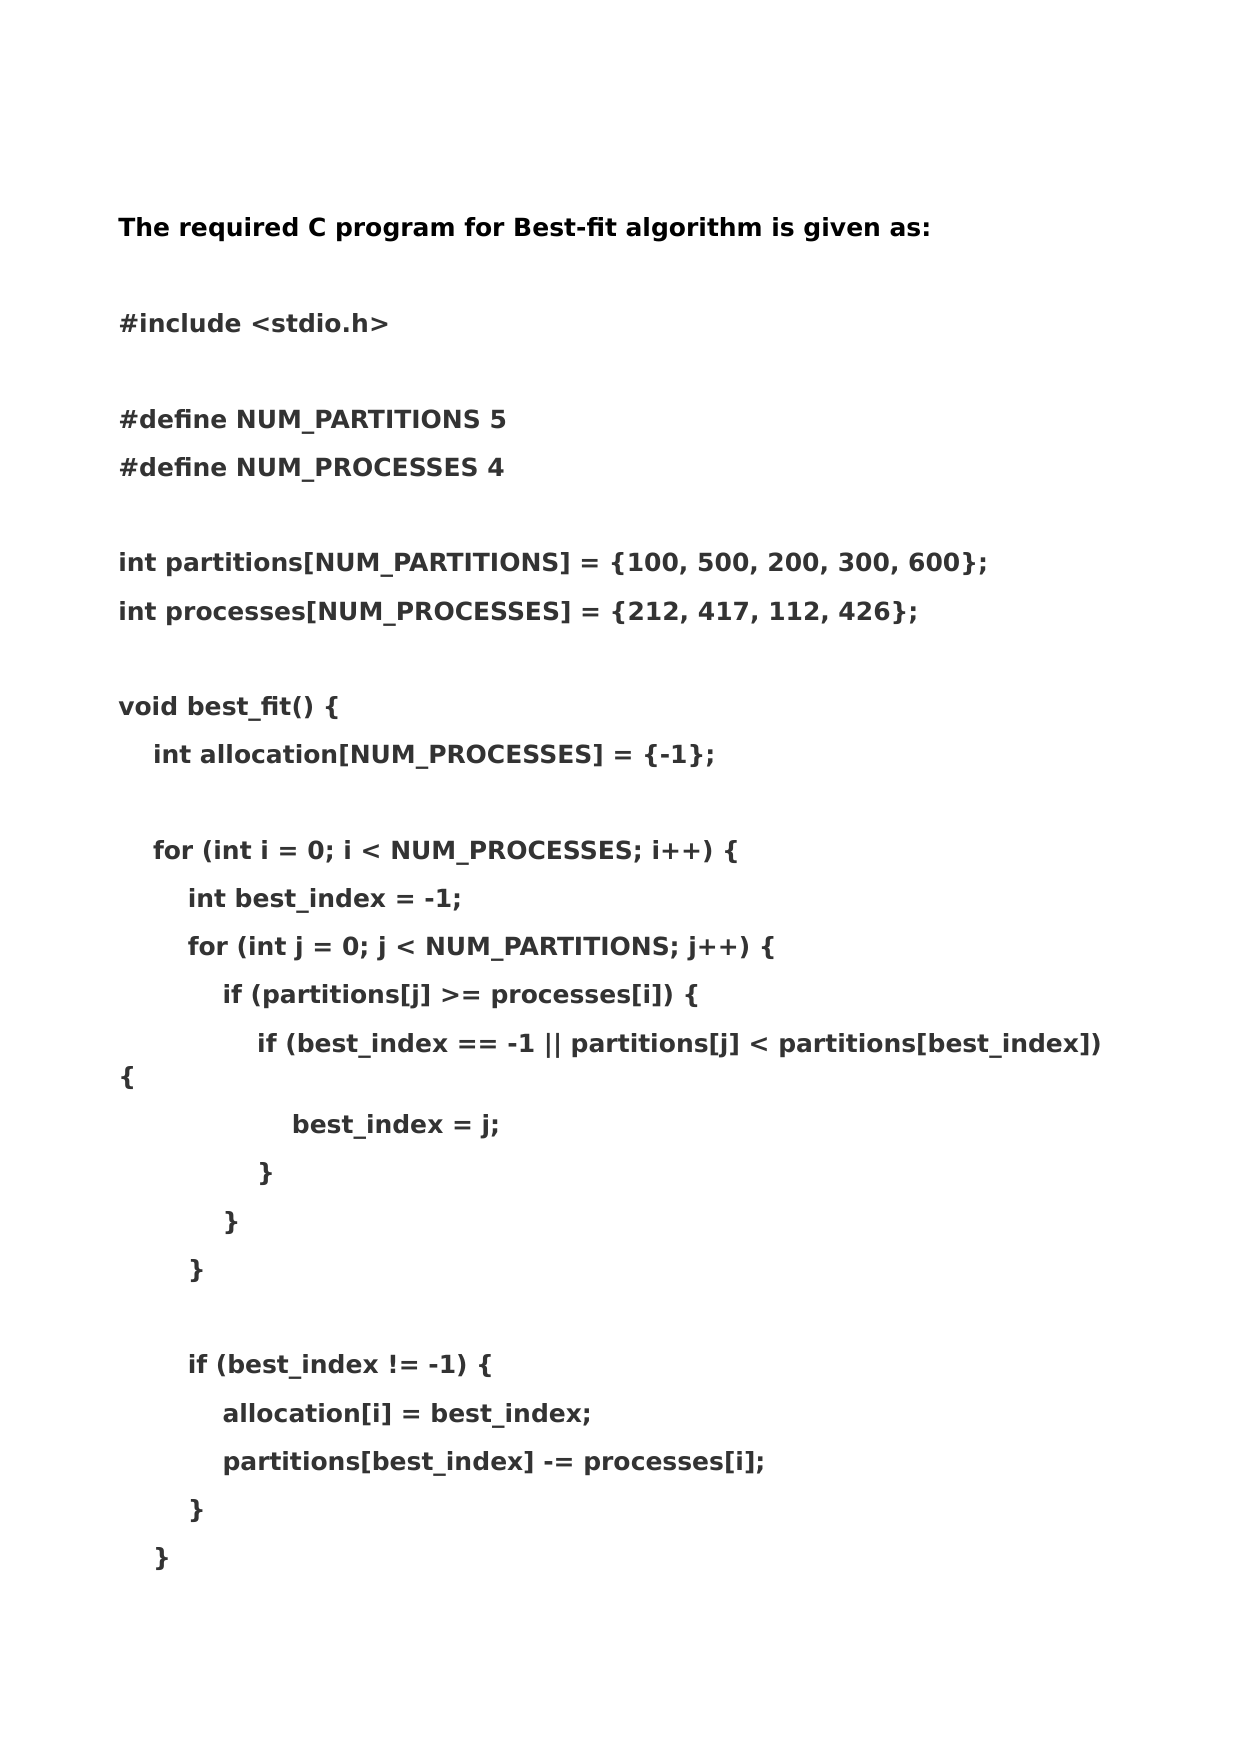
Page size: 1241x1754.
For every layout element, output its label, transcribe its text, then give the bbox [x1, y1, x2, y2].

text int partitions[NUM_PARTITIONS] = {100, 500, 200, 300, 600}; [118, 549, 1122, 578]
text } [118, 1543, 1122, 1572]
text allocation[i] = best_index; [118, 1399, 1122, 1428]
text } [118, 1159, 1122, 1188]
text for (int j = 0; j < NUM_PARTITIONS; j++) { [118, 933, 1122, 962]
text int processes[NUM_PROCESSES] = {212, 417, 112, 426}; [118, 597, 1122, 626]
text #include <stdio.h> [118, 309, 1122, 338]
text The required C program for Best-fit algorithm is given as: [118, 213, 1122, 242]
text if (partitions[j] >= processes[i]) { [118, 981, 1122, 1010]
text } [118, 1495, 1122, 1524]
text } [118, 1255, 1122, 1284]
text if (best_index != -1) { [118, 1351, 1122, 1380]
text void best_fit() { [118, 692, 1122, 722]
text for (int i = 0; i < NUM_PROCESSES; i++) { [118, 836, 1122, 866]
text best_index = j; [118, 1111, 1122, 1140]
text int best_index = -1; [118, 884, 1122, 914]
text partitions[best_index] -= processes[i]; [118, 1447, 1122, 1476]
text #define NUM_PARTITIONS 5 [118, 405, 1122, 434]
text int allocation[NUM_PROCESSES] = {-1}; [118, 741, 1122, 770]
text if (best_index == -1 || partitions[j] < partitions[best_index]) { [118, 1029, 1122, 1092]
text #define NUM_PROCESSES 4 [118, 453, 1122, 482]
text } [118, 1207, 1122, 1236]
